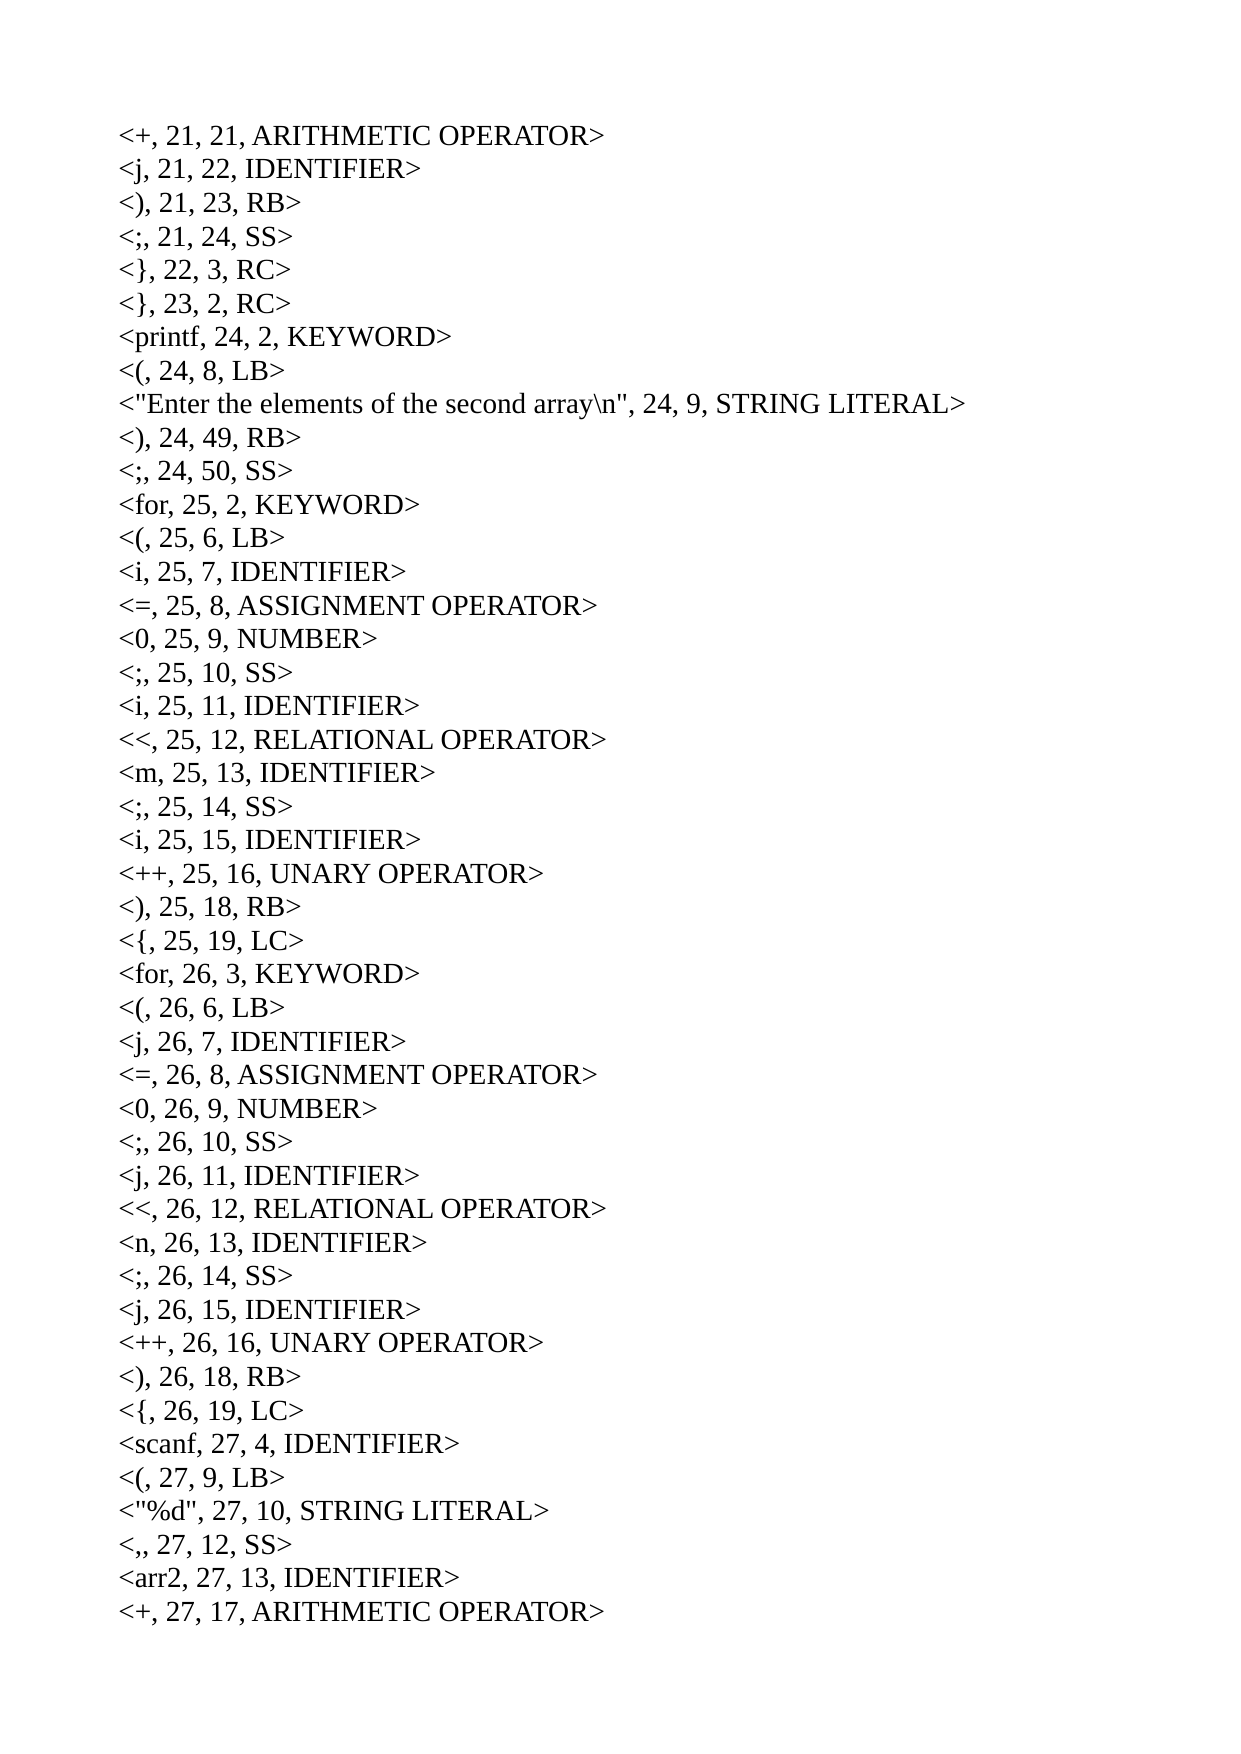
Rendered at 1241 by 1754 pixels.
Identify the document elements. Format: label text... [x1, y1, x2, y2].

text <0, 25, 9, NUMBER> [118, 621, 1122, 655]
text <=, 26, 8, ASSIGNMENT OPERATOR> [118, 1057, 1122, 1091]
text <++, 26, 16, UNARY OPERATOR> [118, 1326, 1122, 1359]
text <}, 23, 2, RC> [118, 286, 1122, 319]
text <<, 25, 12, RELATIONAL OPERATOR> [118, 722, 1122, 755]
text <arr2, 27, 13, IDENTIFIER> [118, 1560, 1122, 1594]
text <(, 27, 9, LB> [118, 1460, 1122, 1493]
text <), 24, 49, RB> [118, 420, 1122, 453]
text <scanf, 27, 4, IDENTIFIER> [118, 1426, 1122, 1460]
text <j, 21, 22, IDENTIFIER> [118, 152, 1122, 185]
text <n, 26, 13, IDENTIFIER> [118, 1225, 1122, 1258]
text <;, 21, 24, SS> [118, 219, 1122, 252]
text <"%d", 27, 10, STRING LITERAL> [118, 1493, 1122, 1527]
text <{, 26, 19, LC> [118, 1393, 1122, 1426]
text <+, 27, 17, ARITHMETIC OPERATOR> [118, 1594, 1122, 1627]
text <), 21, 23, RB> [118, 185, 1122, 219]
text <i, 25, 7, IDENTIFIER> [118, 554, 1122, 588]
text <j, 26, 11, IDENTIFIER> [118, 1158, 1122, 1191]
text <(, 25, 6, LB> [118, 521, 1122, 554]
text <for, 26, 3, KEYWORD> [118, 957, 1122, 990]
text <for, 25, 2, KEYWORD> [118, 487, 1122, 521]
text <=, 25, 8, ASSIGNMENT OPERATOR> [118, 588, 1122, 621]
text <0, 26, 9, NUMBER> [118, 1091, 1122, 1124]
text <i, 25, 15, IDENTIFIER> [118, 822, 1122, 856]
text <), 25, 18, RB> [118, 889, 1122, 923]
text <<, 26, 12, RELATIONAL OPERATOR> [118, 1191, 1122, 1225]
text <++, 25, 16, UNARY OPERATOR> [118, 856, 1122, 889]
text <;, 24, 50, SS> [118, 453, 1122, 487]
text <;, 25, 14, SS> [118, 789, 1122, 822]
text <(, 26, 6, LB> [118, 990, 1122, 1024]
text <}, 22, 3, RC> [118, 252, 1122, 286]
text <{, 25, 19, LC> [118, 923, 1122, 957]
text <(, 24, 8, LB> [118, 353, 1122, 386]
text <), 26, 18, RB> [118, 1359, 1122, 1393]
text <m, 25, 13, IDENTIFIER> [118, 755, 1122, 789]
text <j, 26, 7, IDENTIFIER> [118, 1024, 1122, 1057]
text <"Enter the elements of the second array\n", 24, 9, STRING LITERAL> [118, 386, 1122, 420]
text <printf, 24, 2, KEYWORD> [118, 319, 1122, 353]
text <i, 25, 11, IDENTIFIER> [118, 688, 1122, 722]
text <;, 26, 14, SS> [118, 1258, 1122, 1292]
text <;, 25, 10, SS> [118, 655, 1122, 688]
text <+, 21, 21, ARITHMETIC OPERATOR> [118, 118, 1122, 152]
text <j, 26, 15, IDENTIFIER> [118, 1292, 1122, 1326]
text <,, 27, 12, SS> [118, 1527, 1122, 1560]
text <;, 26, 10, SS> [118, 1124, 1122, 1158]
